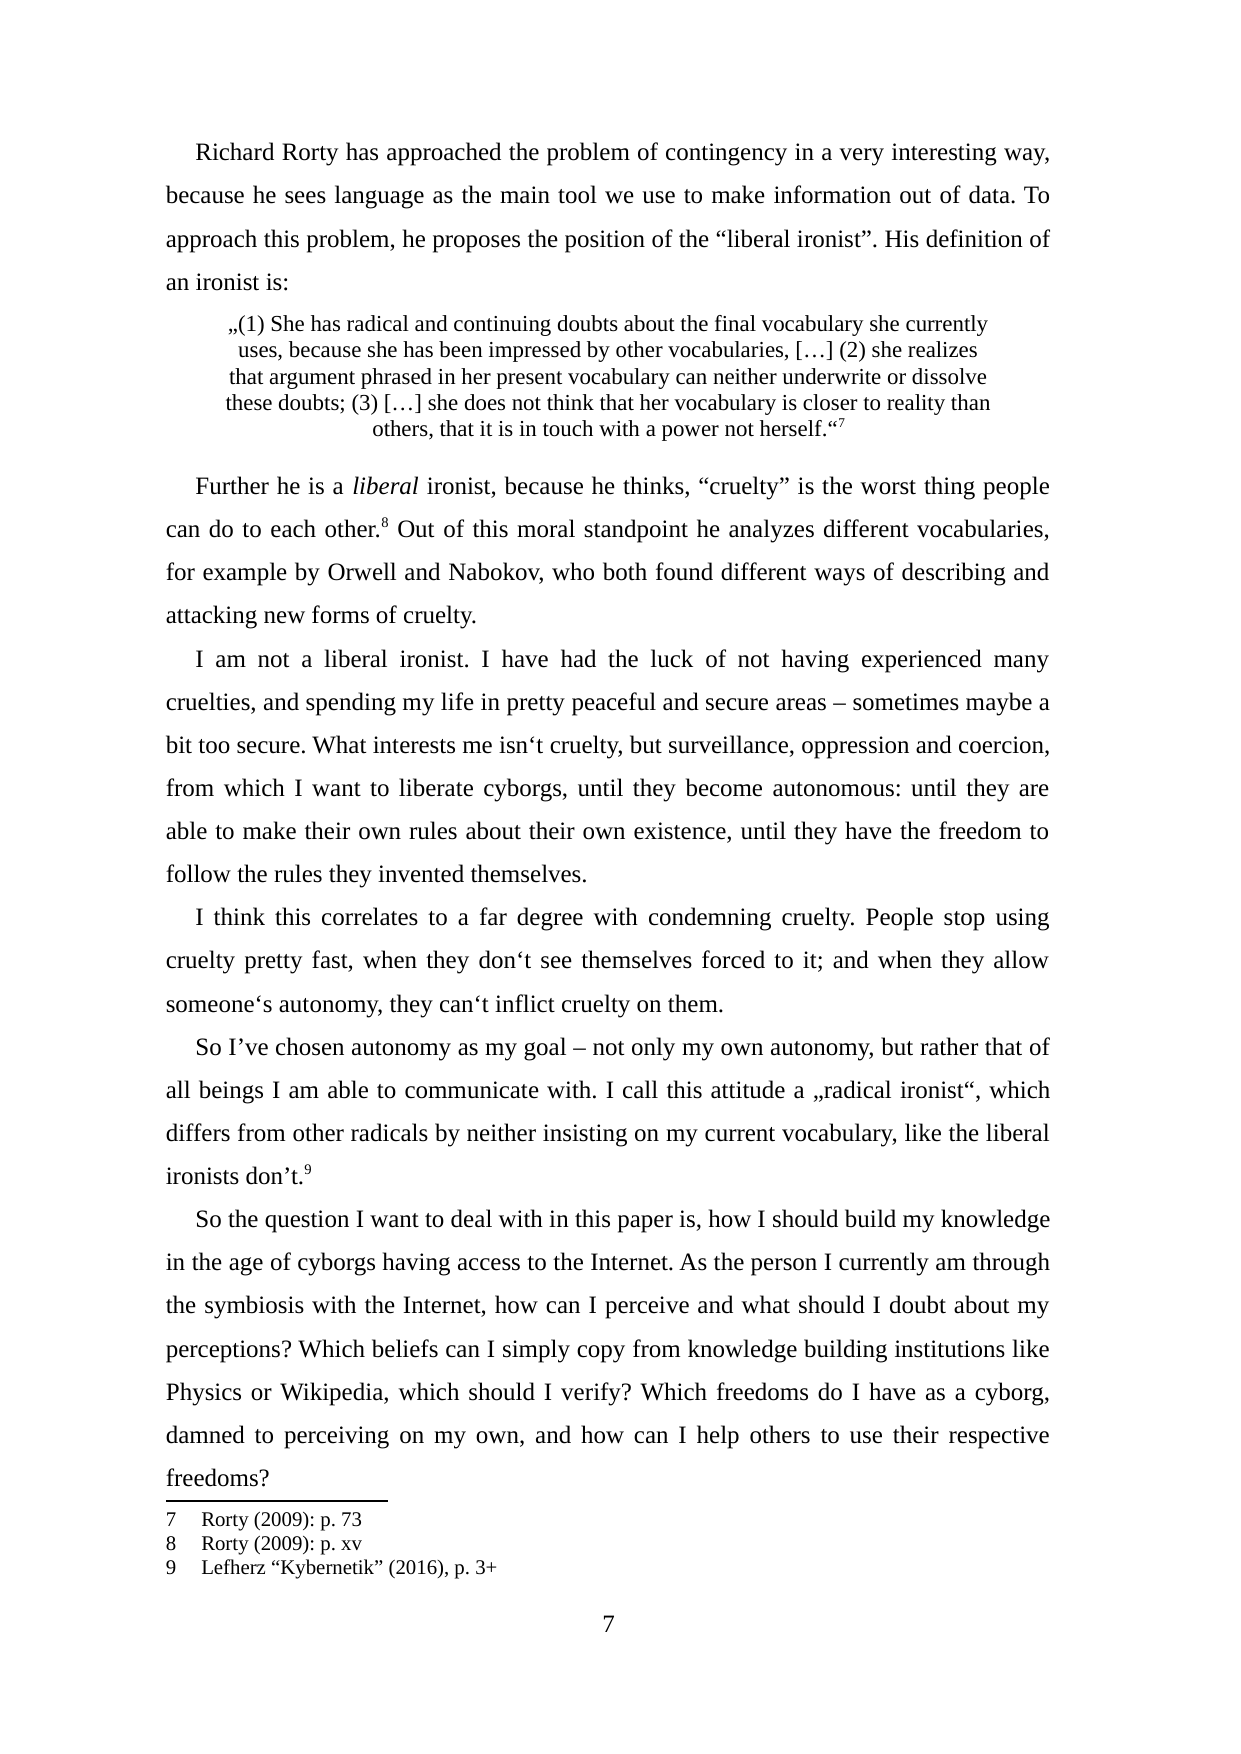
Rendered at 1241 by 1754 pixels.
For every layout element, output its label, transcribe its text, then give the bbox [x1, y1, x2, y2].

text Richard Rorty has approached the problem of contingency in a very interesting way, because he sees language as the main tool we use to make information out of data. To approach this problem, he proposes the position of the “liberal ironist”. His definition of an ironist is: [166, 137, 1051, 296]
text I think this correlates to a far degree with condemning cruelty. People stop using cruelty pretty fast, when they don‘t see themselves forced to it; and when they allow someone‘s autonomy, they can‘t inflict cruelty on them. [166, 902, 1051, 1017]
text Rorty (2009): p. xv [166, 1531, 1051, 1555]
text I am not a liberal ironist. I have had the luck of not having experienced many cruelties, and spending my life in pretty peaceful and secure areas – sometimes maybe a bit too secure. What interests me isn‘t cruelty, but surveillance, oppression and coercion, from which I want to liberate cyborgs, until they become autonomous: until they are able to make their own rules about their own existence, until they have the freedom to follow the rules they invented themselves. [166, 644, 1051, 888]
text Further he is a liberal ironist, because he thinks, “cruelty” is the worst thing people can do to each other. Out of this moral standpoint he analyzes different vocabularies, for example by Orwell and Nabokov, who both found different ways of describing and attacking new forms of cruelty. [166, 471, 1051, 629]
text So the question I want to deal with in this paper is, how I should build my knowledge in the age of cyborgs having access to the Internet. As the person I currently am through the symbiosis with the Internet, how can I perceive and what should I doubt about my perceptions? Which beliefs can I simply copy from knowledge building institutions like Physics or Wikipedia, which should I verify? Which freedoms do I have as a cyborg, damned to perceiving on my own, and how can I help others to use their respective freedoms? [166, 1204, 1051, 1492]
text Lefherz “Kybernetik” (2016), p. 3+ [166, 1555, 1051, 1579]
text Rorty (2009): p. 73 [166, 1507, 1051, 1531]
text „(1) She has radical and continuing doubts about the final vocabulary she currently uses, because she has been impressed by other vocabularies, […] (2) she realizes that argument phrased in her present vocabulary can neither underwrite or dissolve these doubts; (3) […] she does not think that her vocabulary is closer to reality than others, that it is in touch with a power not herself.“ [225, 310, 992, 442]
text So I’ve chosen autonomy as my goal – not only my own autonomy, but rather that of all beings I am able to communicate with. I call this attitude a „radical ironist“, which differs from other radicals by neither insisting on my current vocabulary, like the liberal ironists don’t. [166, 1032, 1051, 1190]
